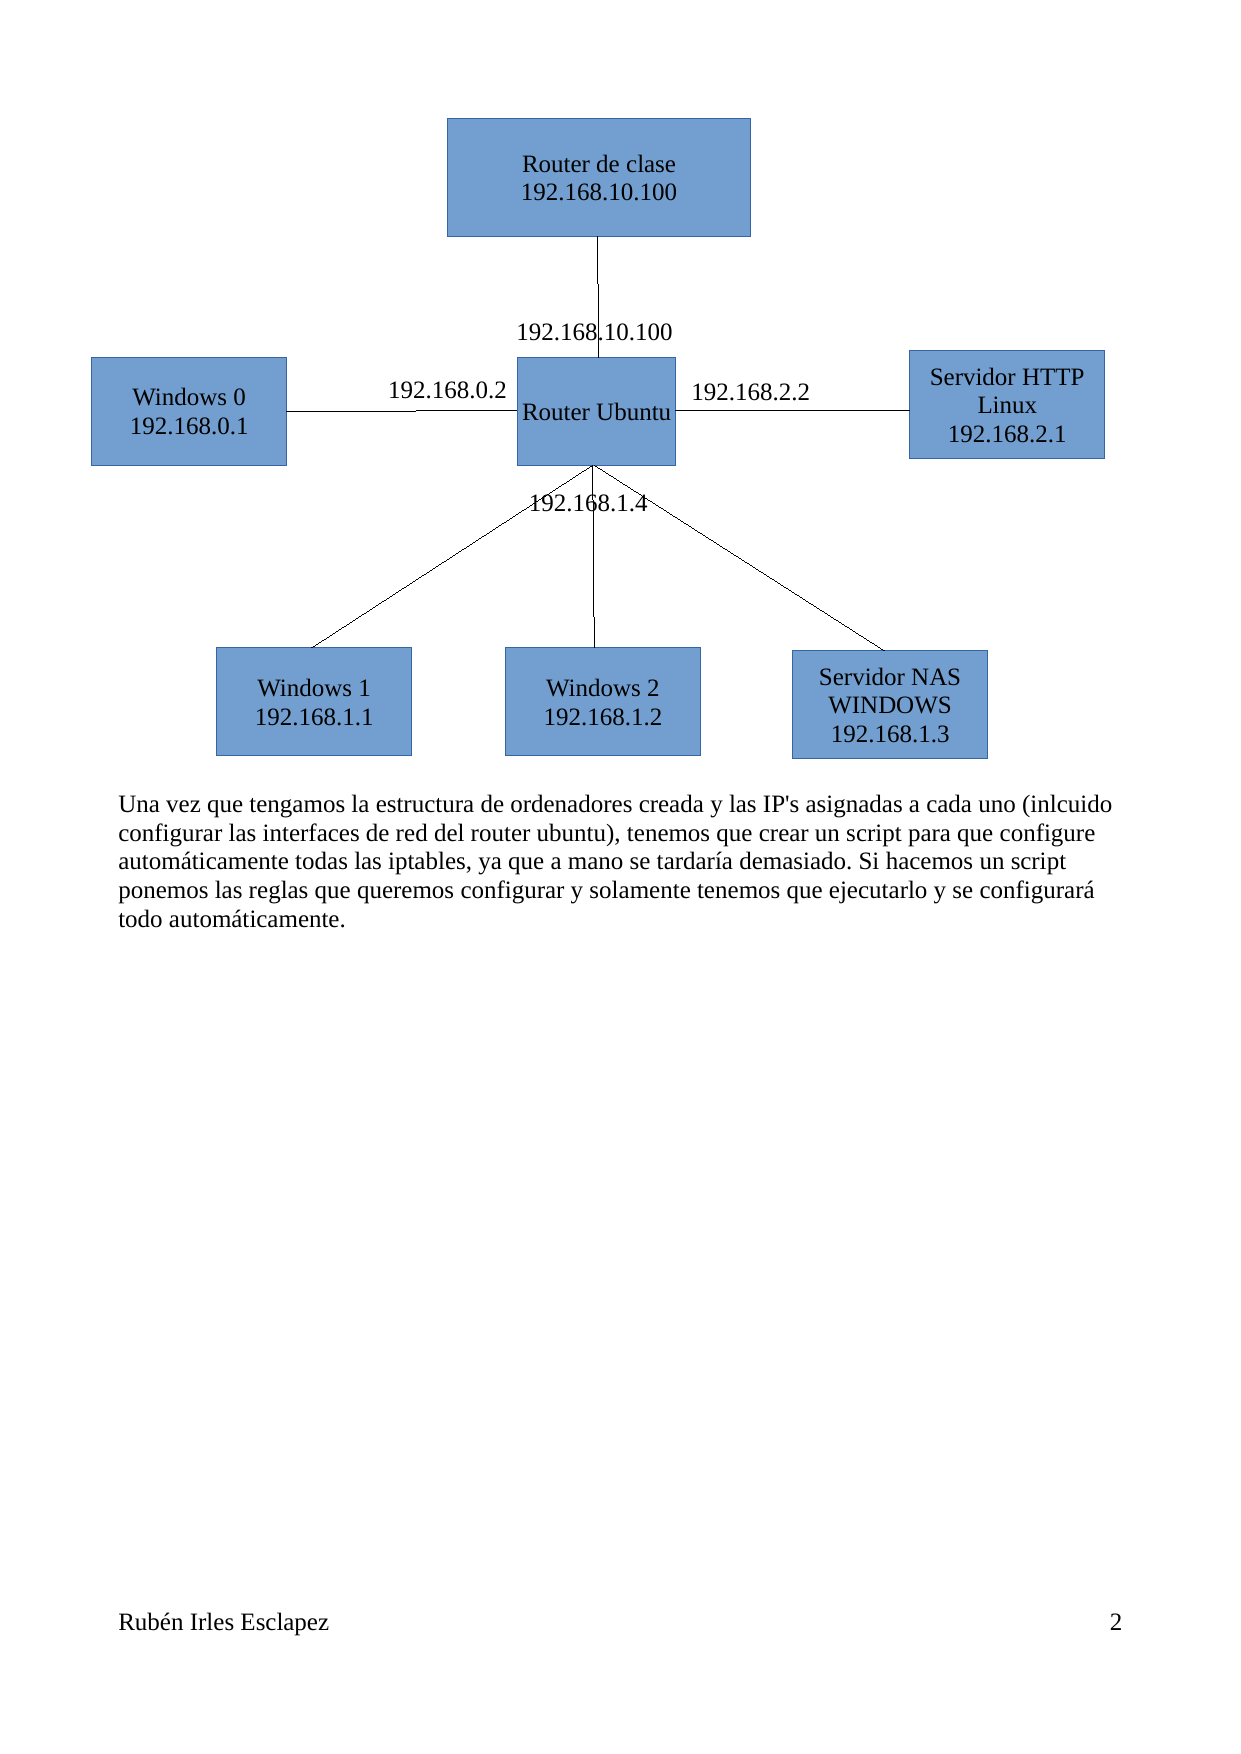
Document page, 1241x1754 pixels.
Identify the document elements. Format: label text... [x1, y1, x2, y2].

text Una vez que tengamos la estructura de ordenadores creada y las IP's asignadas a cada uno (inlcuido configurar las interfaces de red del router ubuntu), tenemos que crear un script para que configure automáticamente todas las iptables, ya que a mano se tardaría demasiado. Si hacemos un script ponemos las reglas que queremos configurar y solamente tenemos que ejecutarlo y se configurará todo automáticamente. [118, 789, 1122, 933]
